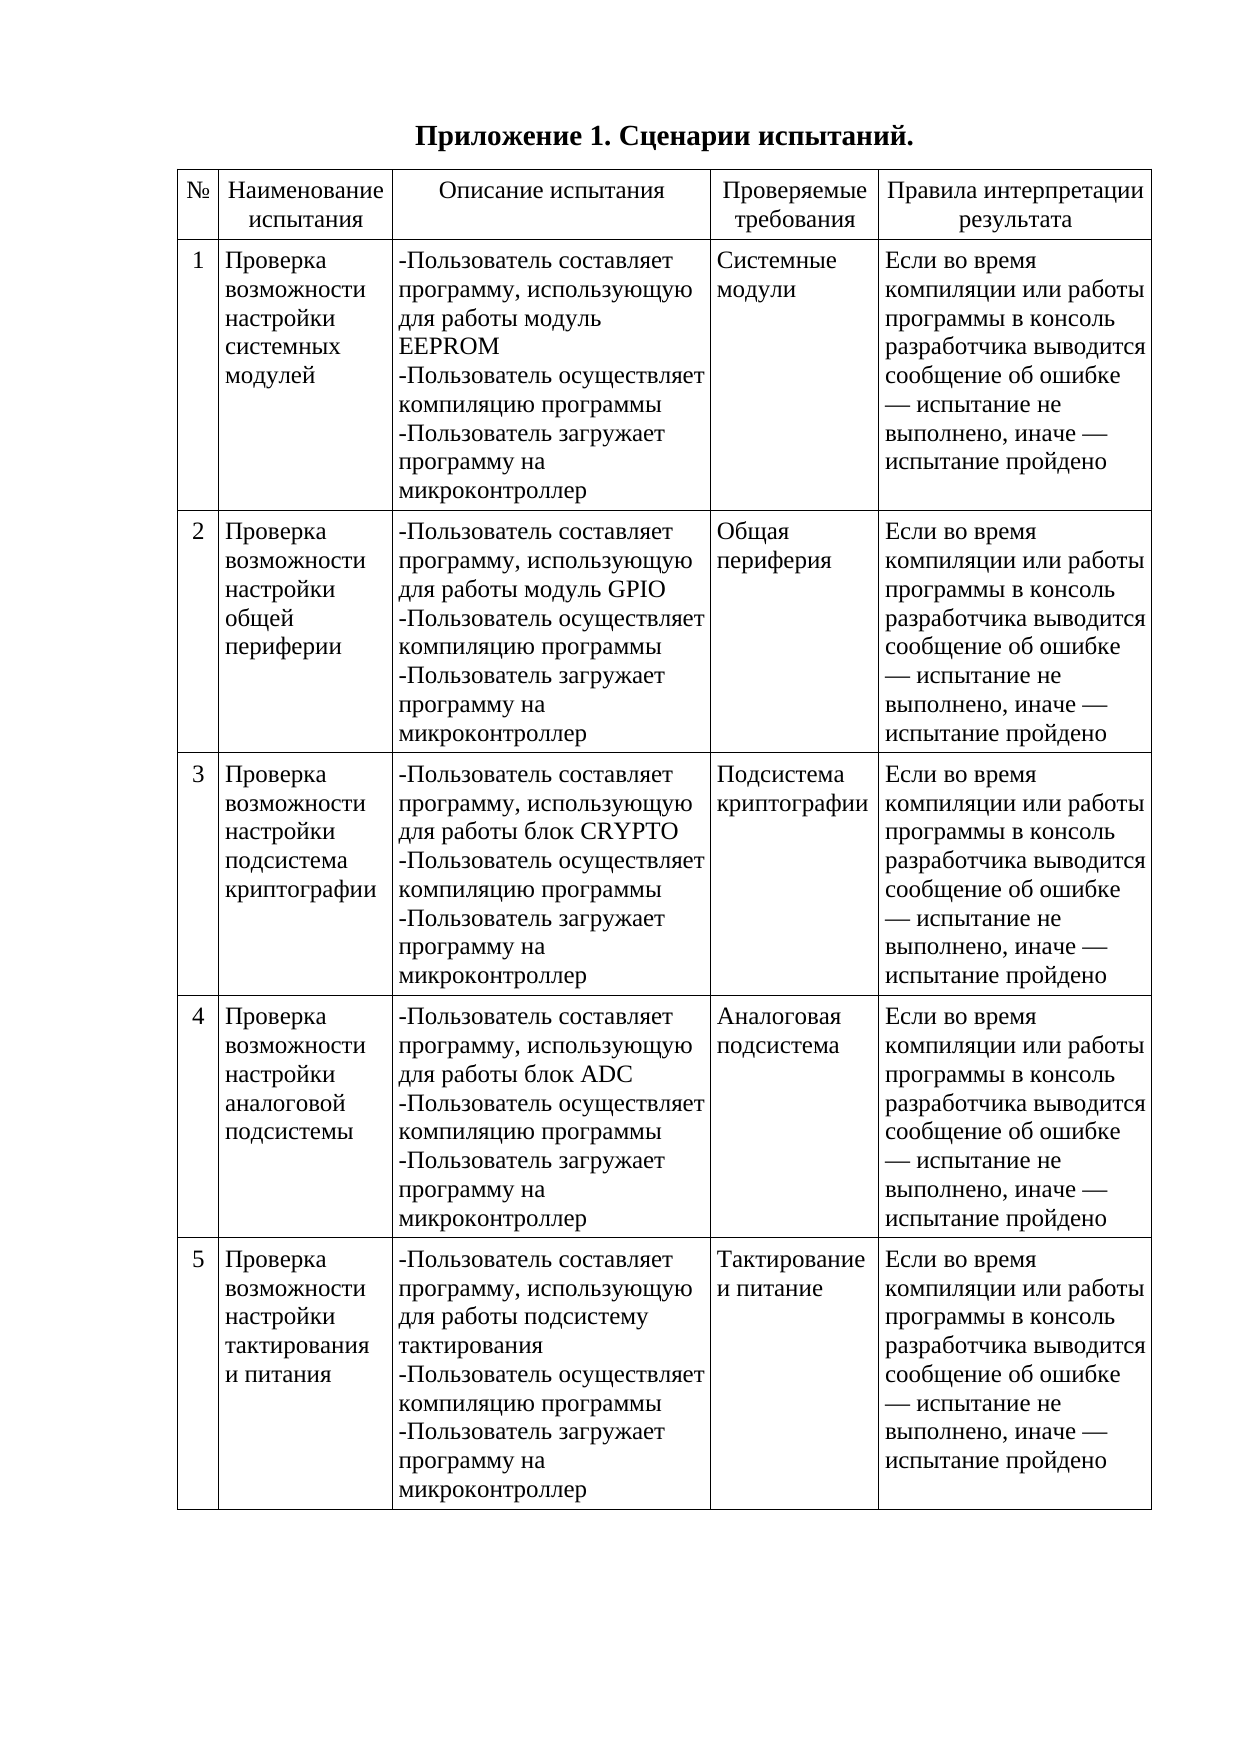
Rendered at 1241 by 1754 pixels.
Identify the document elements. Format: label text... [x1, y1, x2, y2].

table_cell -Пользователь составляет программу, использующую для работы подсистему тактирования -Пользователь осуществляет компиляцию программы -Пользователь загружает программу на микроконтроллер [393, 1238, 710, 1508]
table_cell 5 [178, 1238, 218, 1508]
table_cell Тактирование и питание [711, 1238, 878, 1508]
table_header Правила интерпретации результата [879, 170, 1151, 238]
table_cell -Пользователь составляет программу, использующую для работы блок ADC -Пользователь осуществляет компиляцию программы -Пользователь загружает программу на микроконтроллер [393, 996, 710, 1237]
table_cell Проверка возможности настройки общей периферии [219, 511, 392, 752]
table_cell Аналоговая подсистема [711, 996, 878, 1237]
table_cell Общая периферия [711, 511, 878, 752]
table_cell 4 [178, 996, 218, 1237]
table_cell Проверка возможности настройки тактирования и питания [219, 1238, 392, 1508]
table_header Описание испытания [393, 170, 710, 238]
table_header Наименование испытания [219, 170, 392, 238]
table_cell 1 [178, 240, 218, 510]
table_cell Подсистема криптографии [711, 753, 878, 995]
table_cell -Пользователь составляет программу, использующую для работы модуль EEPROM -Пользователь осуществляет компиляцию программы -Пользователь загружает программу на микроконтроллер [393, 240, 710, 510]
table_header № [178, 170, 218, 238]
table_cell Проверка возможности настройки системных модулей [219, 240, 392, 510]
table_cell -Пользователь составляет программу, использующую для работы блок CRYPTO -Пользователь осуществляет компиляцию программы -Пользователь загружает программу на микроконтроллер [393, 753, 710, 995]
table_cell Если во время компиляции или работы программы в консоль разработчика выводится сообщение об ошибке — испытание не выполнено, иначе — испытание пройдено [879, 753, 1151, 995]
table_cell Проверка возможности настройки подсистема криптографии [219, 753, 392, 995]
table_cell Если во время компиляции или работы программы в консоль разработчика выводится сообщение об ошибке — испытание не выполнено, иначе — испытание пройдено [879, 511, 1151, 752]
table_cell -Пользователь составляет программу, использующую для работы модуль GPIO -Пользователь осуществляет компиляцию программы -Пользователь загружает программу на микроконтроллер [393, 511, 710, 752]
table_cell Если во время компиляции или работы программы в консоль разработчика выводится сообщение об ошибке — испытание не выполнено, иначе — испытание пройдено [879, 240, 1151, 510]
table_header Проверяемые требования [711, 170, 878, 238]
table_cell Если во время компиляции или работы программы в консоль разработчика выводится сообщение об ошибке — испытание не выполнено, иначе — испытание пройдено [879, 1238, 1151, 1508]
table_cell 3 [178, 753, 218, 995]
table_cell Если во время компиляции или работы программы в консоль разработчика выводится сообщение об ошибке — испытание не выполнено, иначе — испытание пройдено [879, 996, 1151, 1237]
table_cell Системные модули [711, 240, 878, 510]
text Приложение 1. Сценарии испытаний. [177, 118, 1152, 152]
table_cell 2 [178, 511, 218, 752]
table_cell Проверка возможности настройки аналоговой подсистемы [219, 996, 392, 1237]
